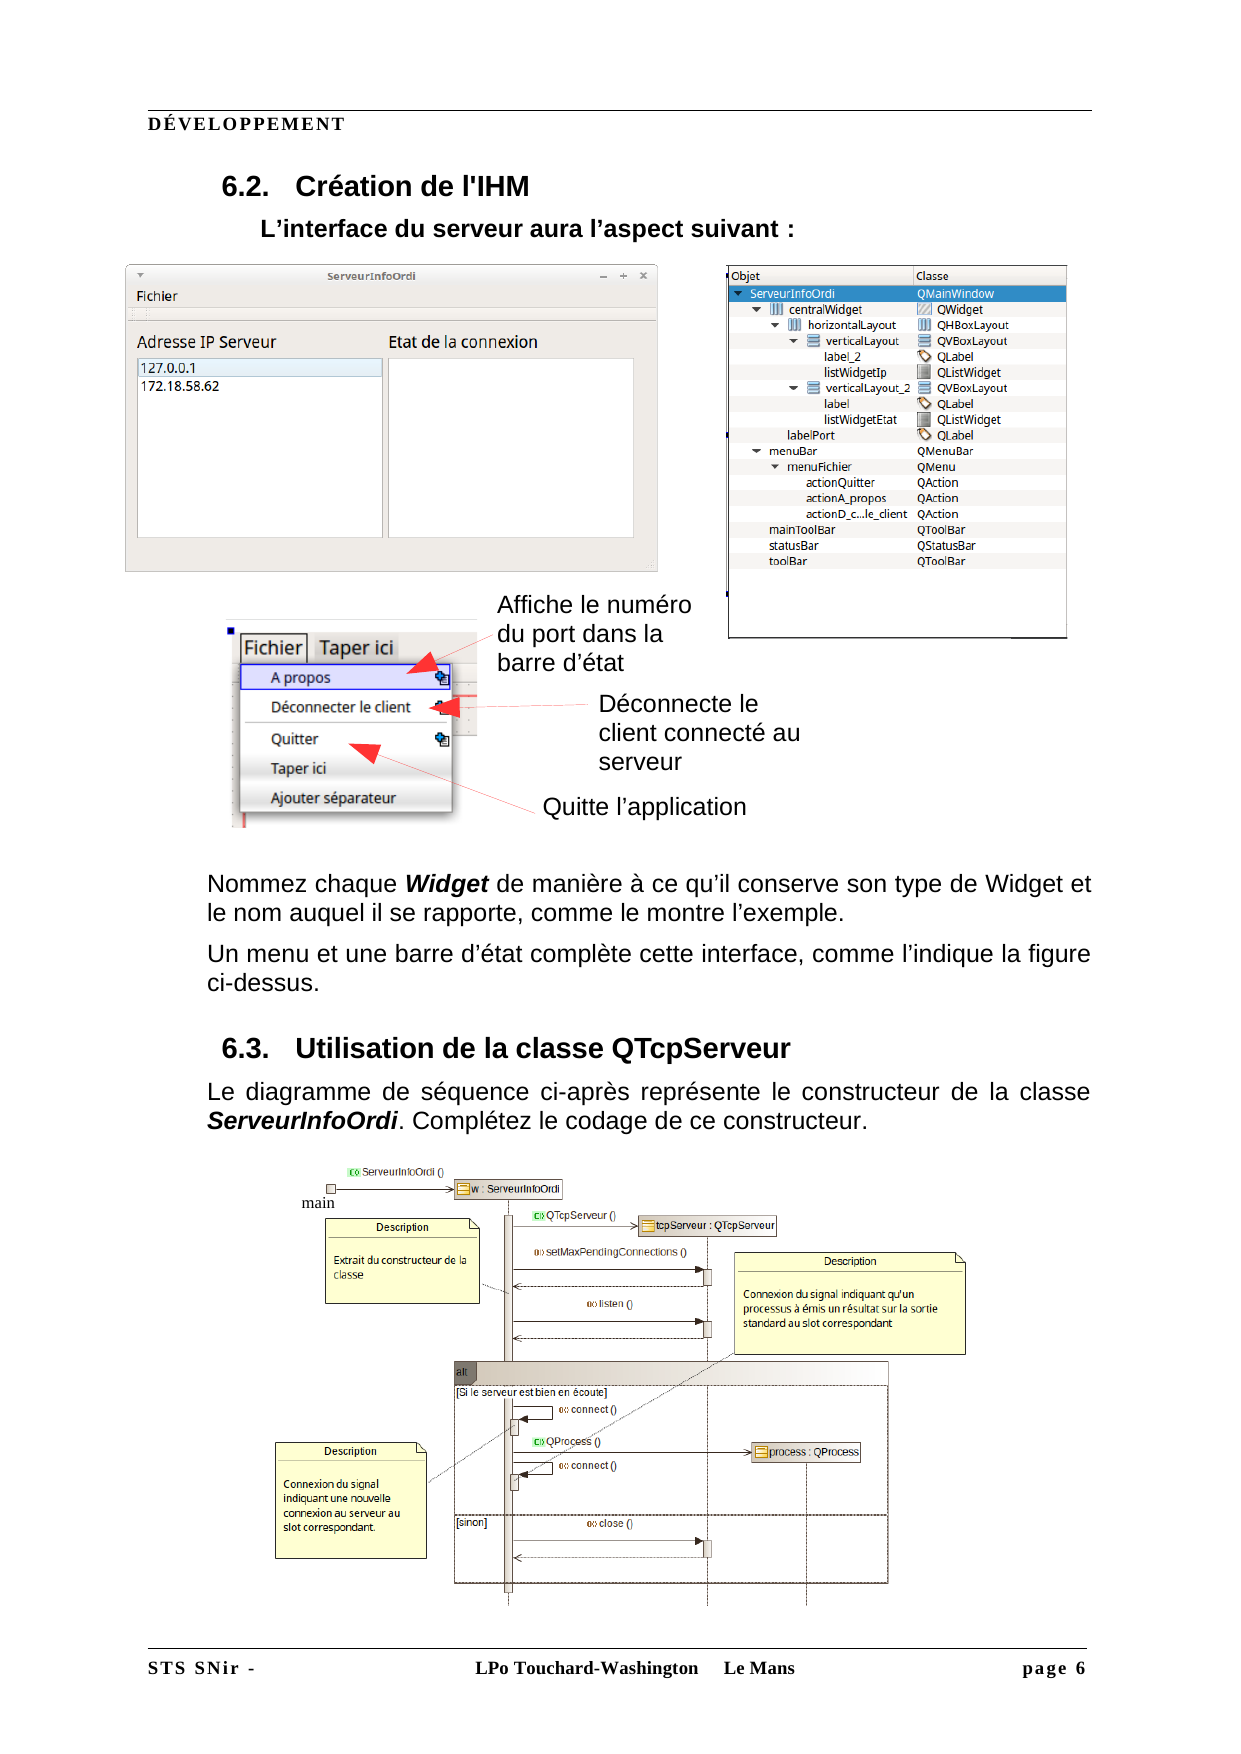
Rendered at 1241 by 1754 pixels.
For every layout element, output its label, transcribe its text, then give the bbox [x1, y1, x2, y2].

picture [225, 619, 478, 828]
subtitle Utilisation de la classe QTcpServeur [221, 1035, 1092, 1064]
picture [266, 1147, 974, 1606]
text Nommez chaque Widget de manière à ce qu’il conserve son type de Widget et le nom auquel il se rapporte, comme le montre l’exemple. [207, 869, 1092, 927]
picture [726, 265, 1068, 639]
subtitle Création de l'IHM [221, 173, 1092, 202]
picture [125, 264, 658, 572]
text Le diagramme de séquence ci-après représente le constructeur de la classe ServeurInfoOrdi. Complétez le codage de ce constructeur. [207, 1077, 1092, 1135]
text Un menu et une barre d’état complète cette interface, comme l’indique la figure ci-dessus. [207, 939, 1092, 997]
text L’interface du serveur aura l’aspect suivant : [260, 214, 1092, 243]
